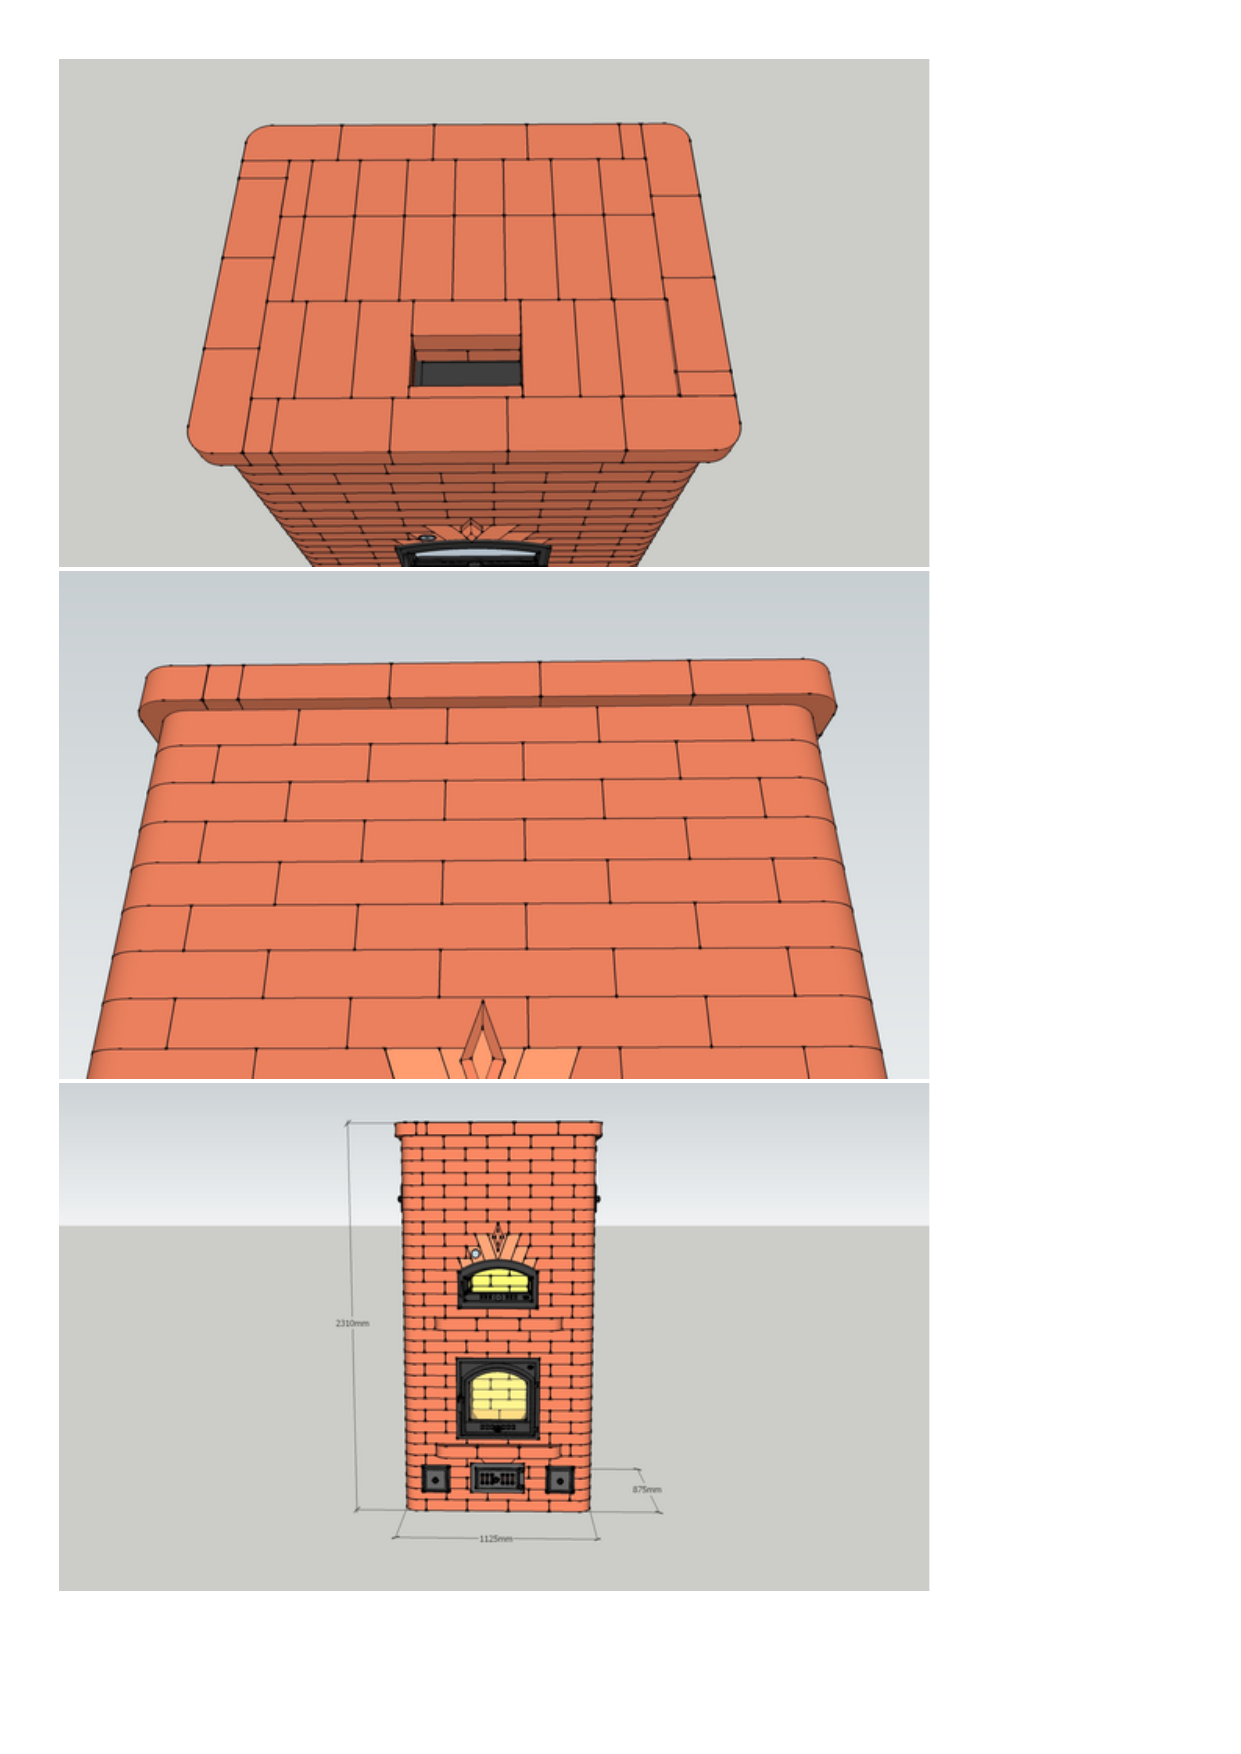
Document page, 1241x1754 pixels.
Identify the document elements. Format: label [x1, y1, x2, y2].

picture [59, 1083, 930, 1591]
picture [59, 59, 930, 567]
picture [59, 571, 930, 1079]
